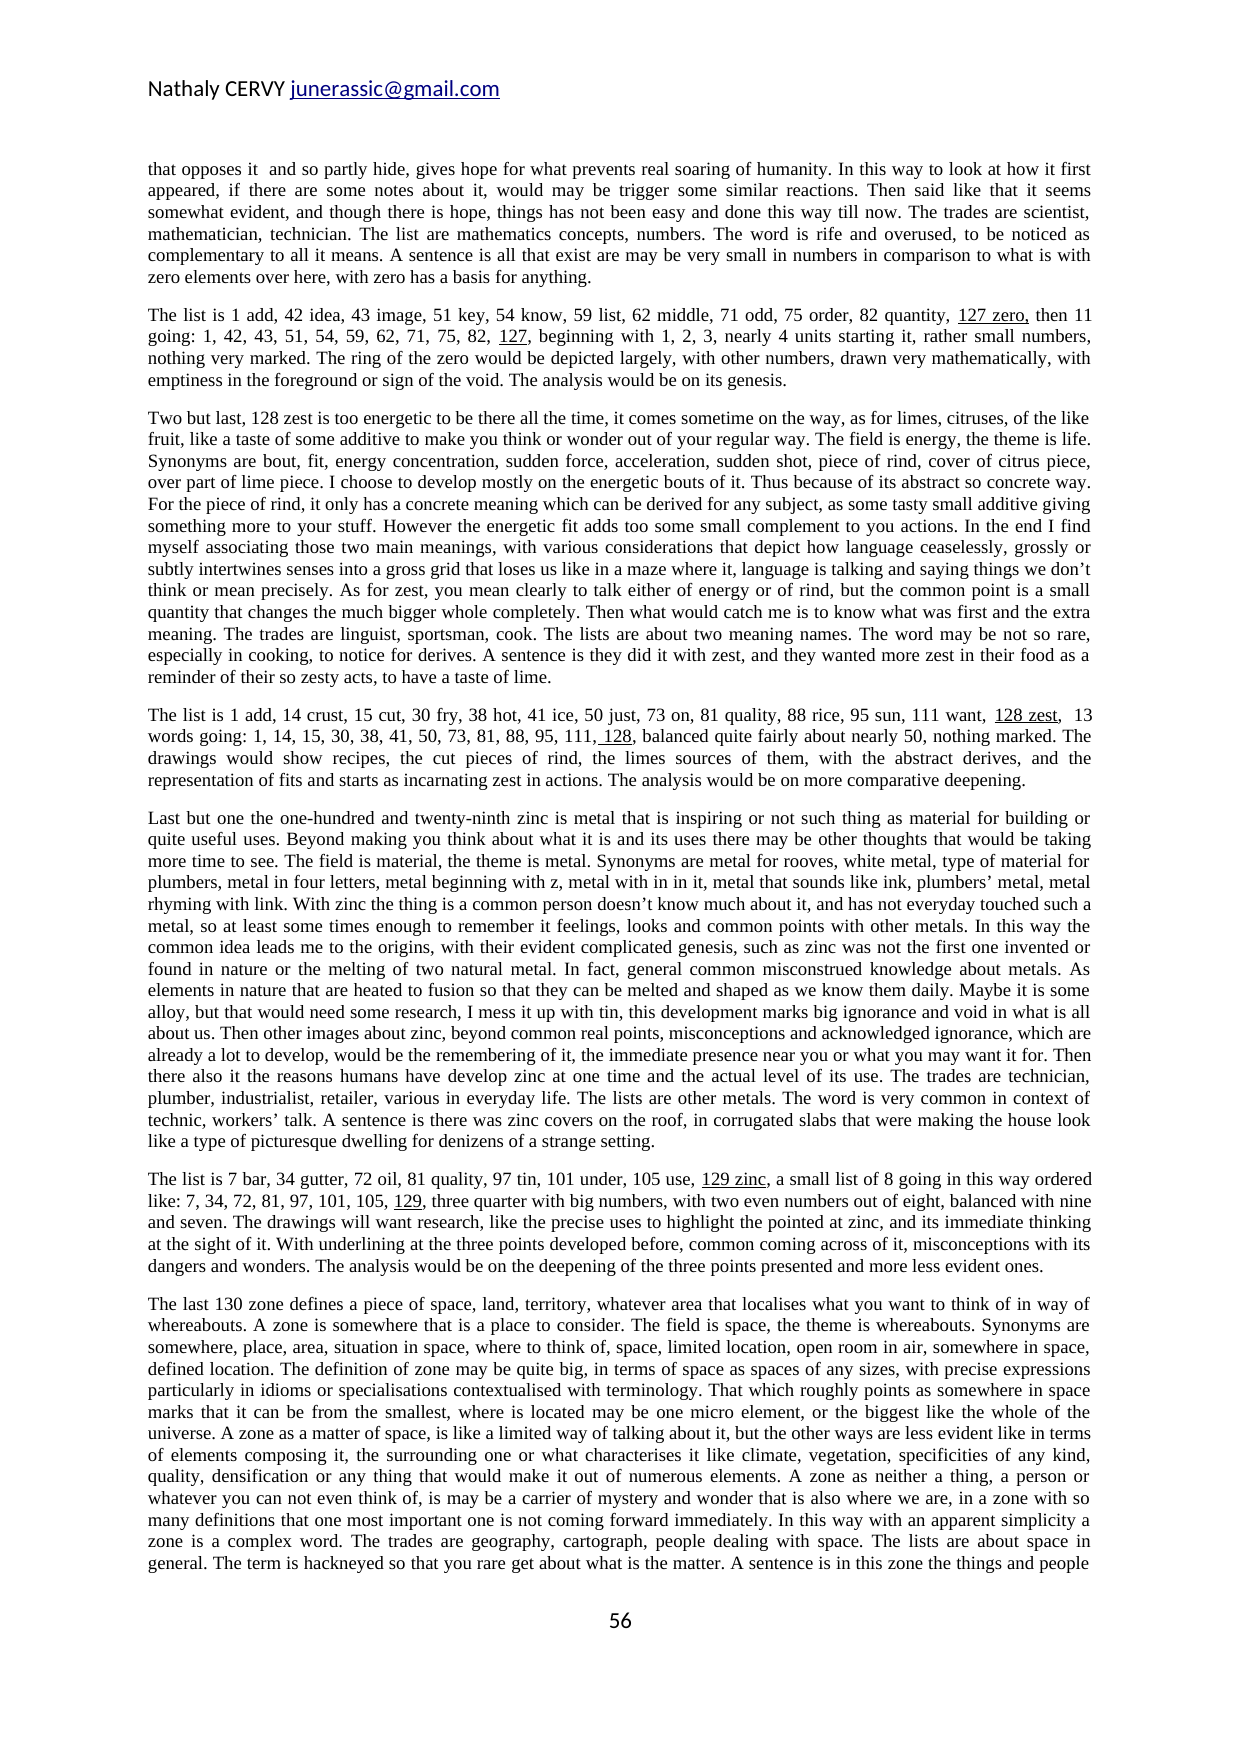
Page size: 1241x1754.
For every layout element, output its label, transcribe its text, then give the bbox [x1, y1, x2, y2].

text The last 130 zone defines a piece of space, land, territory, whatever area that localises what you want to think of in way of whereabouts. A zone is somewhere that is a place to consider. The field is space, the theme is whereabouts. Synonyms are somewhere, place, area, situation in space, where to think of, space, limited location, open room in air, somewhere in space, defined location. The definition of zone may be quite big, in terms of space as spaces of any sizes, with precise expressions particularly in idioms or specialisations contextualised with terminology. That which roughly points as somewhere in space marks that it can be from the smallest, where is located may be one micro element, or the biggest like the whole of the universe. A zone as a matter of space, is like a limited way of talking about it, but the other ways are less evident like in terms of elements composing it, the surrounding one or what characterises it like climate, vegetation, specificities of any kind, quality, densification or any thing that would make it out of numerous elements. A zone as neither a thing, a person or whatever you can not even think of, is may be a carrier of mystery and wonder that is also where we are, in a zone with so many definitions that one most important one is not coming forward immediately. In this way with an apparent simplicity a zone is a complex word. The trades are geography, cartograph, people dealing with space. The lists are about space in general. The term is hackneyed so that you rare get about what is the matter. A sentence is in this zone the things and people [148, 1293, 1093, 1573]
text that opposes it and so partly hide, gives hope for what prevents real soaring of humanity. In this way to look at how it first appeared, if there are some notes about it, would may be trigger some similar reactions. Then said like that it seems somewhat evident, and though there is hope, things has not been easy and done this way till now. The trades are scientist, mathematician, technician. The list are mathematics concepts, numbers. The word is rife and overused, to be noticed as complementary to all it means. A sentence is all that exist are may be very small in numbers in comparison to what is with zero elements over here, with zero has a basis for anything. [148, 158, 1093, 287]
text The list is 7 bar, 34 gutter, 72 oil, 81 quality, 97 tin, 101 under, 105 use, 129 zinc, a small list of 8 going in this way ordered like: 7, 34, 72, 81, 97, 101, 105, 129, three quarter with big numbers, with two even numbers out of eight, balanced with nine and seven. The drawings will want research, like the precise uses to highlight the pointed at zinc, and its immediate thinking at the sight of it. With underlining at the three points developed before, common coming across of it, misconceptions with its dangers and wonders. The analysis would be on the deepening of the three points presented and more less evident ones. [148, 1168, 1093, 1276]
text Last but one the one-hundred and twenty-ninth zinc is metal that is inspiring or not such thing as material for building or quite useful uses. Beyond making you think about what it is and its uses there may be other thoughts that would be taking more time to see. The field is material, the theme is metal. Synonyms are metal for rooves, white metal, type of material for plumbers, metal in four letters, metal beginning with z, metal with in in it, metal that sounds like ink, plumbers’ metal, metal rhyming with link. With zinc the thing is a common person doesn’t know much about it, and has not everyday touched such a metal, so at least some times enough to remember it feelings, looks and common points with other metals. In this way the common idea leads me to the origins, with their evident complicated genesis, such as zinc was not the first one invented or found in nature or the melting of two natural metal. In fact, general common misconstrued knowledge about metals. As elements in nature that are heated to fusion so that they can be melted and shaped as we know them daily. Maybe it is some alloy, but that would need some research, I mess it up with tin, this development marks big ignorance and void in what is all about us. Then other images about zinc, beyond common real points, misconceptions and acknowledged ignorance, which are already a lot to develop, would be the remembering of it, the immediate presence near you or what you may want it for. Then there also it the reasons humans have develop zinc at one time and the actual level of its use. The trades are technician, plumber, industrialist, retailer, various in everyday life. The lists are other metals. The word is very common in context of technic, workers’ talk. A sentence is there was zinc covers on the roof, in corrugated slabs that were making the house look like a type of picturesque dwelling for denizens of a strange setting. [148, 807, 1093, 1152]
text The list is 1 add, 14 crust, 15 cut, 30 fry, 38 hot, 41 ice, 50 just, 73 on, 81 quality, 88 rice, 95 sun, 111 want, 128 zest, 13 words going: 1, 14, 15, 30, 38, 41, 50, 73, 81, 88, 95, 111, 128, balanced quite fairly about nearly 50, nothing marked. The drawings would show recipes, the cut pieces of rind, the limes sources of them, with the abstract derives, and the representation of fits and starts as incarnating zest in actions. The analysis would be on more comparative deepening. [148, 704, 1093, 790]
text The list is 1 add, 42 idea, 43 image, 51 key, 54 know, 59 list, 62 middle, 71 odd, 75 order, 82 quantity, 127 zero, then 11 going: 1, 42, 43, 51, 54, 59, 62, 71, 75, 82, 127, beginning with 1, 2, 3, nearly 4 units starting it, rather small numbers, nothing very marked. The ring of the zero would be depicted largely, with other numbers, drawn very mathematically, with emptiness in the foreground or sign of the void. The analysis would be on its genesis. [148, 304, 1093, 390]
text Two but last, 128 zest is too energetic to be there all the time, it comes sometime on the way, as for limes, citruses, of the like fruit, like a taste of some additive to make you think or wonder out of your regular way. The field is energy, the theme is life. Synonyms are bout, fit, energy concentration, sudden force, acceleration, sudden shot, piece of rind, cover of citrus piece, over part of lime piece. I choose to develop mostly on the energetic bouts of it. Thus because of its abstract so concrete way. For the piece of rind, it only has a concrete meaning which can be derived for any subject, as some tasty small additive giving something more to your stuff. However the energetic fit adds too some small complement to you actions. In the end I find myself associating those two main meanings, with various considerations that depict how language ceaselessly, grossly or subtly intertwines senses into a gross grid that loses us like in a maze where it, language is talking and saying things we don’t think or mean precisely. As for zest, you mean clearly to talk either of energy or of rind, but the common point is a small quantity that changes the much bigger whole completely. Then what would catch me is to know what was first and the extra meaning. The trades are linguist, sportsman, cook. The lists are about two meaning names. The word may be not so rare, especially in cooking, to notice for derives. A sentence is they did it with zest, and they wanted more zest in their food as a reminder of their so zesty acts, to have a taste of lime. [148, 407, 1093, 687]
